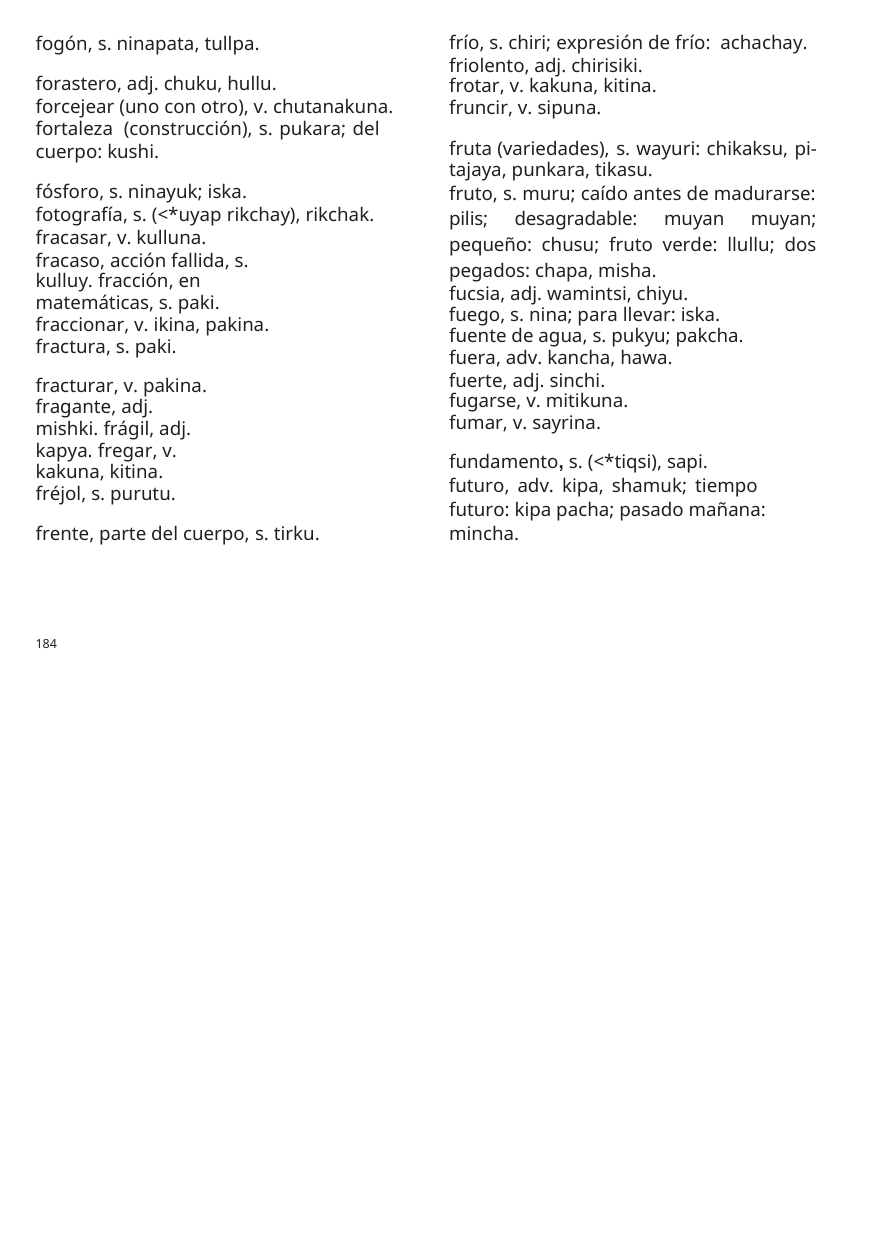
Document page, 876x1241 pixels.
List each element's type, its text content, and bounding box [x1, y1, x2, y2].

text fuerte, adj. sinchi. fugarse, v. mitikuna. fumar, v. sayrina. [449, 370, 633, 435]
text futuro, adv. kipa, shamuk; tiempo futuro: kipa pacha; pasado mañana: mincha. [449, 473, 818, 546]
text fotografía, s. (<*uyap rikchay), rikchak. [35, 204, 406, 226]
text fundamento, s. (<*tiqsi), sapi. [449, 452, 856, 473]
text fruta (variedades), s. wayuri: chikaksu, pi- [449, 137, 856, 160]
text fucsia, adj. wamintsi, chiyu. [449, 283, 856, 304]
text fruto, s. muru; caído antes de madurarse: pilis; desagradable: muyan muyan; pequeño: chusu; fruto verde: llullu; dos pegados: chapa, misha. [449, 180, 816, 283]
text fracasar, v. kulluna. [35, 226, 406, 249]
text fuego, s. nina; para llevar: iska. fuente de agua, s. pukyu; pakcha. fuera, adv. kancha, hawa. [449, 304, 761, 370]
text fogón, s. ninapata, tullpa. [35, 31, 406, 56]
text fracturar, v. pakina. fragante, adj. mishki. frágil, adj. kapya. fregar, v. kakuna, kitina. fréjol, s. purutu. [35, 375, 212, 506]
text tajaya, punkara, tikasu. [449, 160, 856, 180]
text fracaso, acción fallida, s. kulluy. fracción, en matemáticas, s. paki. fraccionar, v. ikina, pakina. fractura, s. paki. [35, 250, 297, 358]
text frente, parte del cuerpo, s. tirku. [35, 523, 406, 544]
text forastero, adj. chuku, hullu. [35, 72, 406, 95]
text frío, s. chiri; expresión de frío: achachay. [449, 31, 856, 54]
text fósforo, s. ninayuk; iska. [35, 181, 406, 204]
text 184 [35, 636, 856, 653]
text friolento, adj. chirisiki. frotar, v. kakuna, kitina. fruncir, v. sipuna. [449, 55, 672, 120]
text forcejear (uno con otro), v. chutanakuna. fortaleza (construcción), s. pukara; del cuerpo: kushi. [35, 95, 406, 164]
